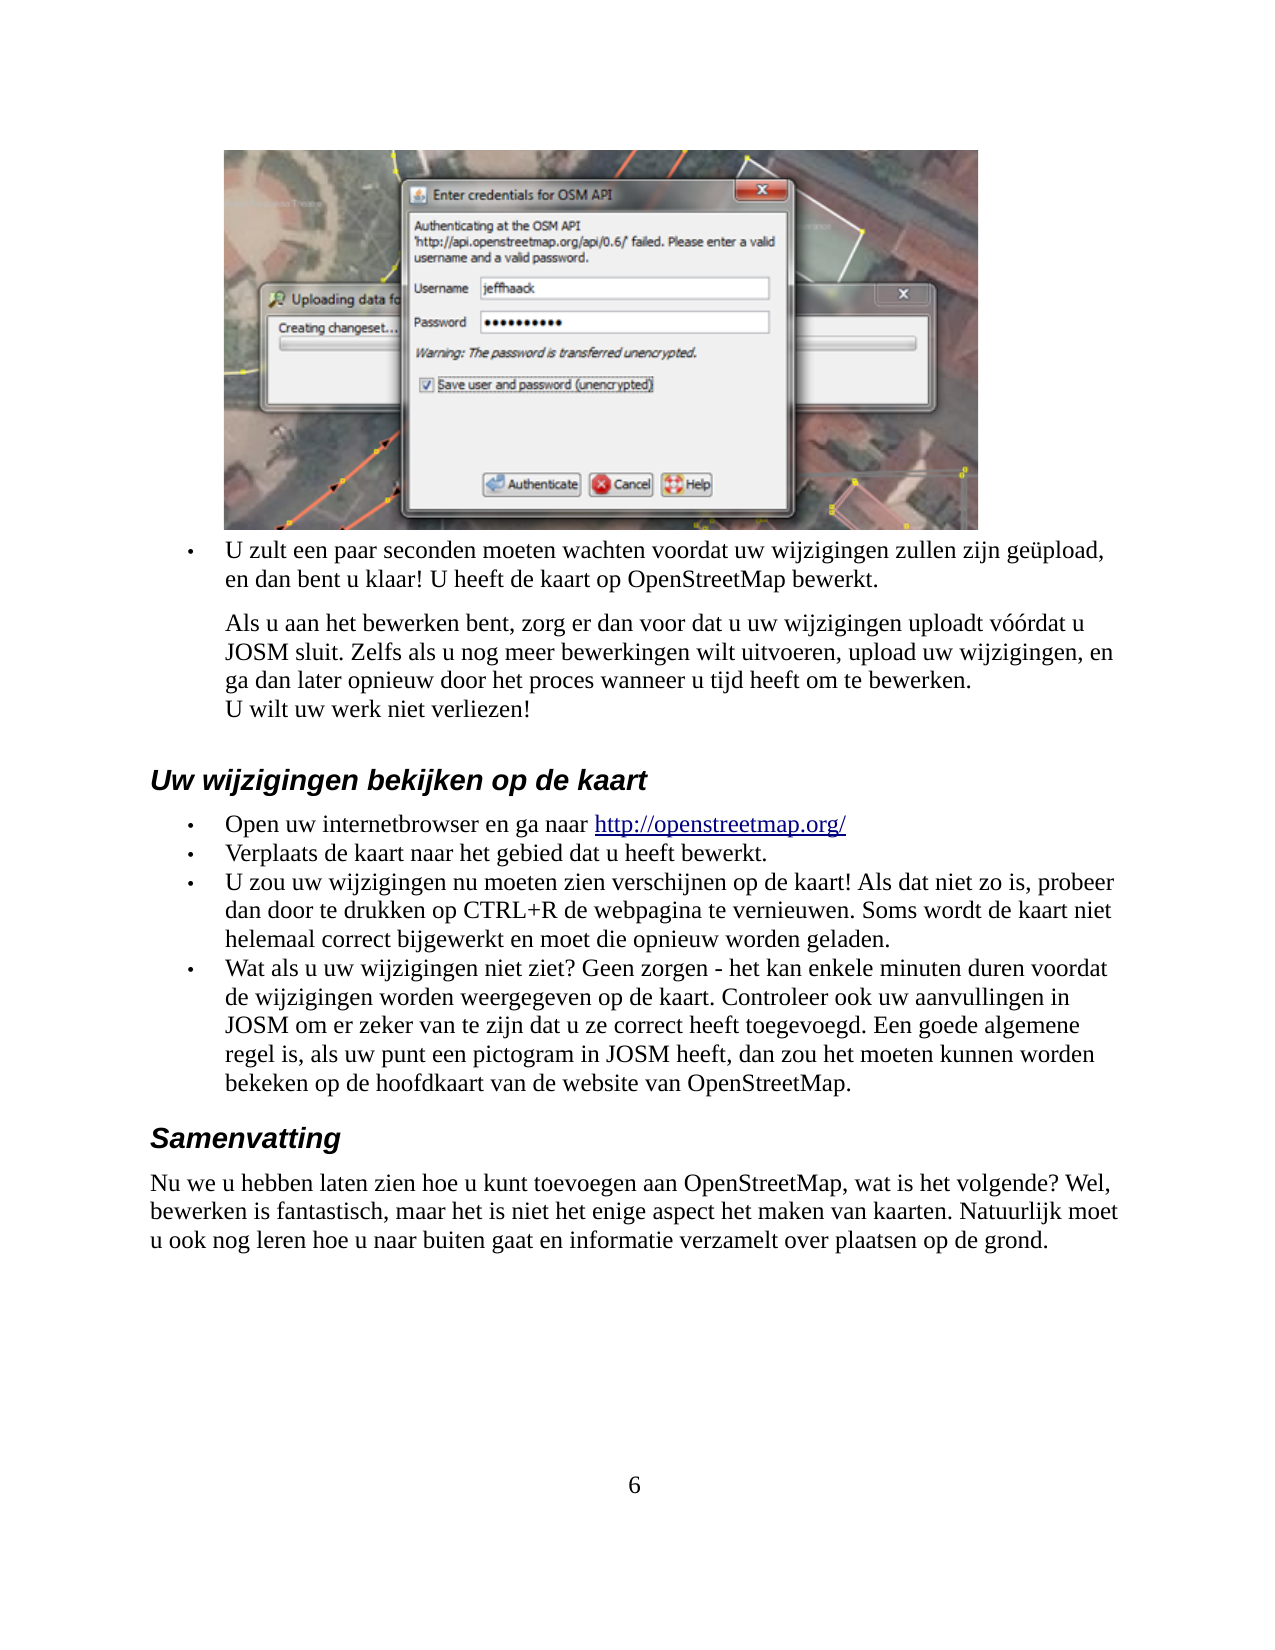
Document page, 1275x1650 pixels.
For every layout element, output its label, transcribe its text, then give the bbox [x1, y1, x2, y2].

subtitle Samenvatting [150, 1122, 1125, 1155]
list Open uw internetbrowser en ga naar http://openstreetmap.org/ [187, 809, 1125, 838]
list U zult een paar seconden moeten wachten voordat uw wijzigingen zullen zijn geüpload, en dan bent u klaar! U heeft de kaart op OpenStreetMap bewerkt. [187, 536, 1125, 593]
text Nu we u hebben laten zien hoe u kunt toevoegen aan OpenStreetMap, wat is het volgende? Wel, bewerken is fantastisch, maar het is niet het enige aspect het maken van kaarten. Natuurlijk moet u ook nog leren hoe u naar buiten gaat en informatie verzamelt over plaatsen op de grond. [150, 1168, 1125, 1254]
text Als u aan het bewerken bent, zorg er dan voor dat u uw wijzigingen uploadt vóórdat u JOSM sluit. Zelfs als u nog meer bewerkingen wilt uitvoeren, upload uw wijzigingen, en ga dan later opnieuw door het proces wanneer u tijd heeft om te bewerken. U wilt uw werk niet verliezen! [225, 608, 1125, 723]
list Wat als u uw wijzigingen niet ziet? Geen zorgen - het kan enkele minuten duren voordat de wijzigingen worden weergegeven op de kaart. Controleer ook uw aanvullingen in JOSM om er zeker van te zijn dat u ze correct heeft toegevoegd. Een goede algemene regel is, als uw punt een pictogram in JOSM heeft, dan zou het moeten kunnen worden bekeken op de hoofdkaart van de website van OpenStreetMap. [187, 953, 1125, 1097]
list Verplaats de kaart naar het gebied dat u heeft bewerkt. [187, 838, 1125, 867]
list U zou uw wijzigingen nu moeten zien verschijnen op de kaart! Als dat niet zo is, probeer dan door te drukken op CTRL+R de webpagina te vernieuwen. Soms wordt de kaart niet helemaal correct bijgewerkt en moet die opnieuw worden geladen. [187, 867, 1125, 953]
subtitle Uw wijzigingen bekijken op de kaart [150, 763, 1125, 797]
picture [223, 150, 979, 530]
